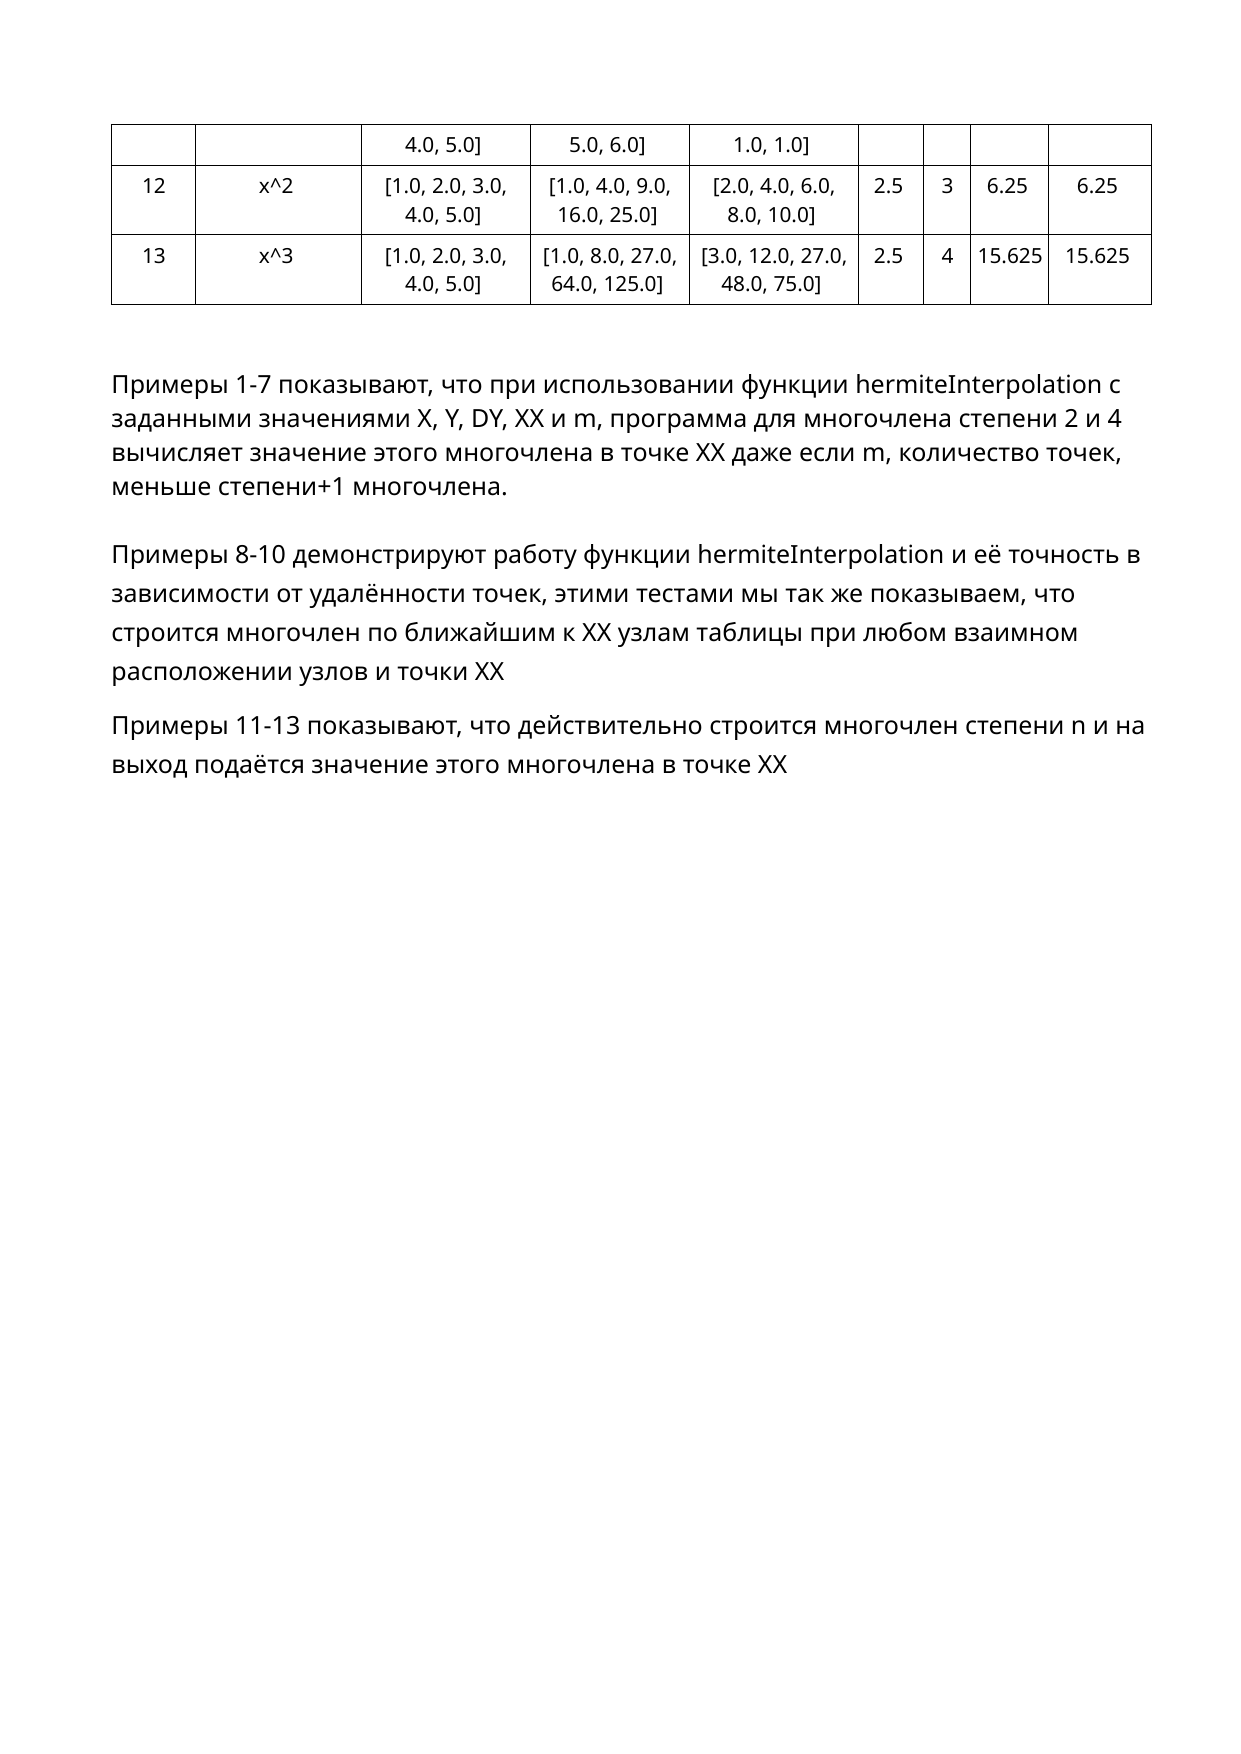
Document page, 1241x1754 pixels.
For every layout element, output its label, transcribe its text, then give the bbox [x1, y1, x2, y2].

table_cell 2.5 [859, 166, 923, 234]
table_cell 6.25 [1049, 166, 1151, 234]
table_cell [2.0, 4.0, 6.0, 8.0, 10.0] [690, 166, 858, 234]
table_cell [971, 125, 1048, 165]
table_cell 3 [924, 166, 970, 234]
table_cell 13 [112, 235, 195, 303]
table_cell 15.625 [971, 235, 1048, 303]
table_cell [859, 125, 923, 165]
table_cell [1.0, 2.0, 3.0, 4.0, 5.0] [362, 166, 530, 234]
table_cell 5.0, 6.0] [531, 125, 689, 165]
table_cell 15.625 [1049, 235, 1151, 303]
table_cell 2.5 [859, 235, 923, 303]
table_cell [924, 125, 970, 165]
table_cell 12 [112, 166, 195, 234]
table_cell [112, 125, 195, 165]
text Примеры 1-7 показывают, что при использовании функции hermiteInterpolation с заданными значениями X, Y, DY, XX и m, программа для многочлена степени 2 и 4 вычисляет значение этого многочлена в точке XX даже если m, количество точек, меньше степени+1 многочлена. [111, 367, 1151, 503]
table_cell [196, 125, 361, 165]
table_cell [3.0, 12.0, 27.0, 48.0, 75.0] [690, 235, 858, 303]
text Примеры 8-10 демонстрируют работу функции hermiteInterpolation и её точность в зависимости от удалённости точек, этими тестами мы так же показываем, что строится многочлен по ближайшим к XX узлам таблицы при любом взаимном расположении узлов и точки XX [111, 536, 1151, 688]
table_cell 6.25 [971, 166, 1048, 234]
table_cell [1.0, 8.0, 27.0, 64.0, 125.0] [531, 235, 689, 303]
table_cell 4.0, 5.0] [362, 125, 530, 165]
table_cell 1.0, 1.0] [690, 125, 858, 165]
table_cell [1049, 125, 1151, 165]
table_cell 4 [924, 235, 970, 303]
table_cell x^3 [196, 235, 361, 303]
text Примеры 11-13 показывают, что действительно строится многочлен степени n и на выход подаётся значение этого многочлена в точке XX [111, 708, 1151, 781]
table_cell x^2 [196, 166, 361, 234]
table_cell [1.0, 4.0, 9.0, 16.0, 25.0] [531, 166, 689, 234]
table_cell [1.0, 2.0, 3.0, 4.0, 5.0] [362, 235, 530, 303]
